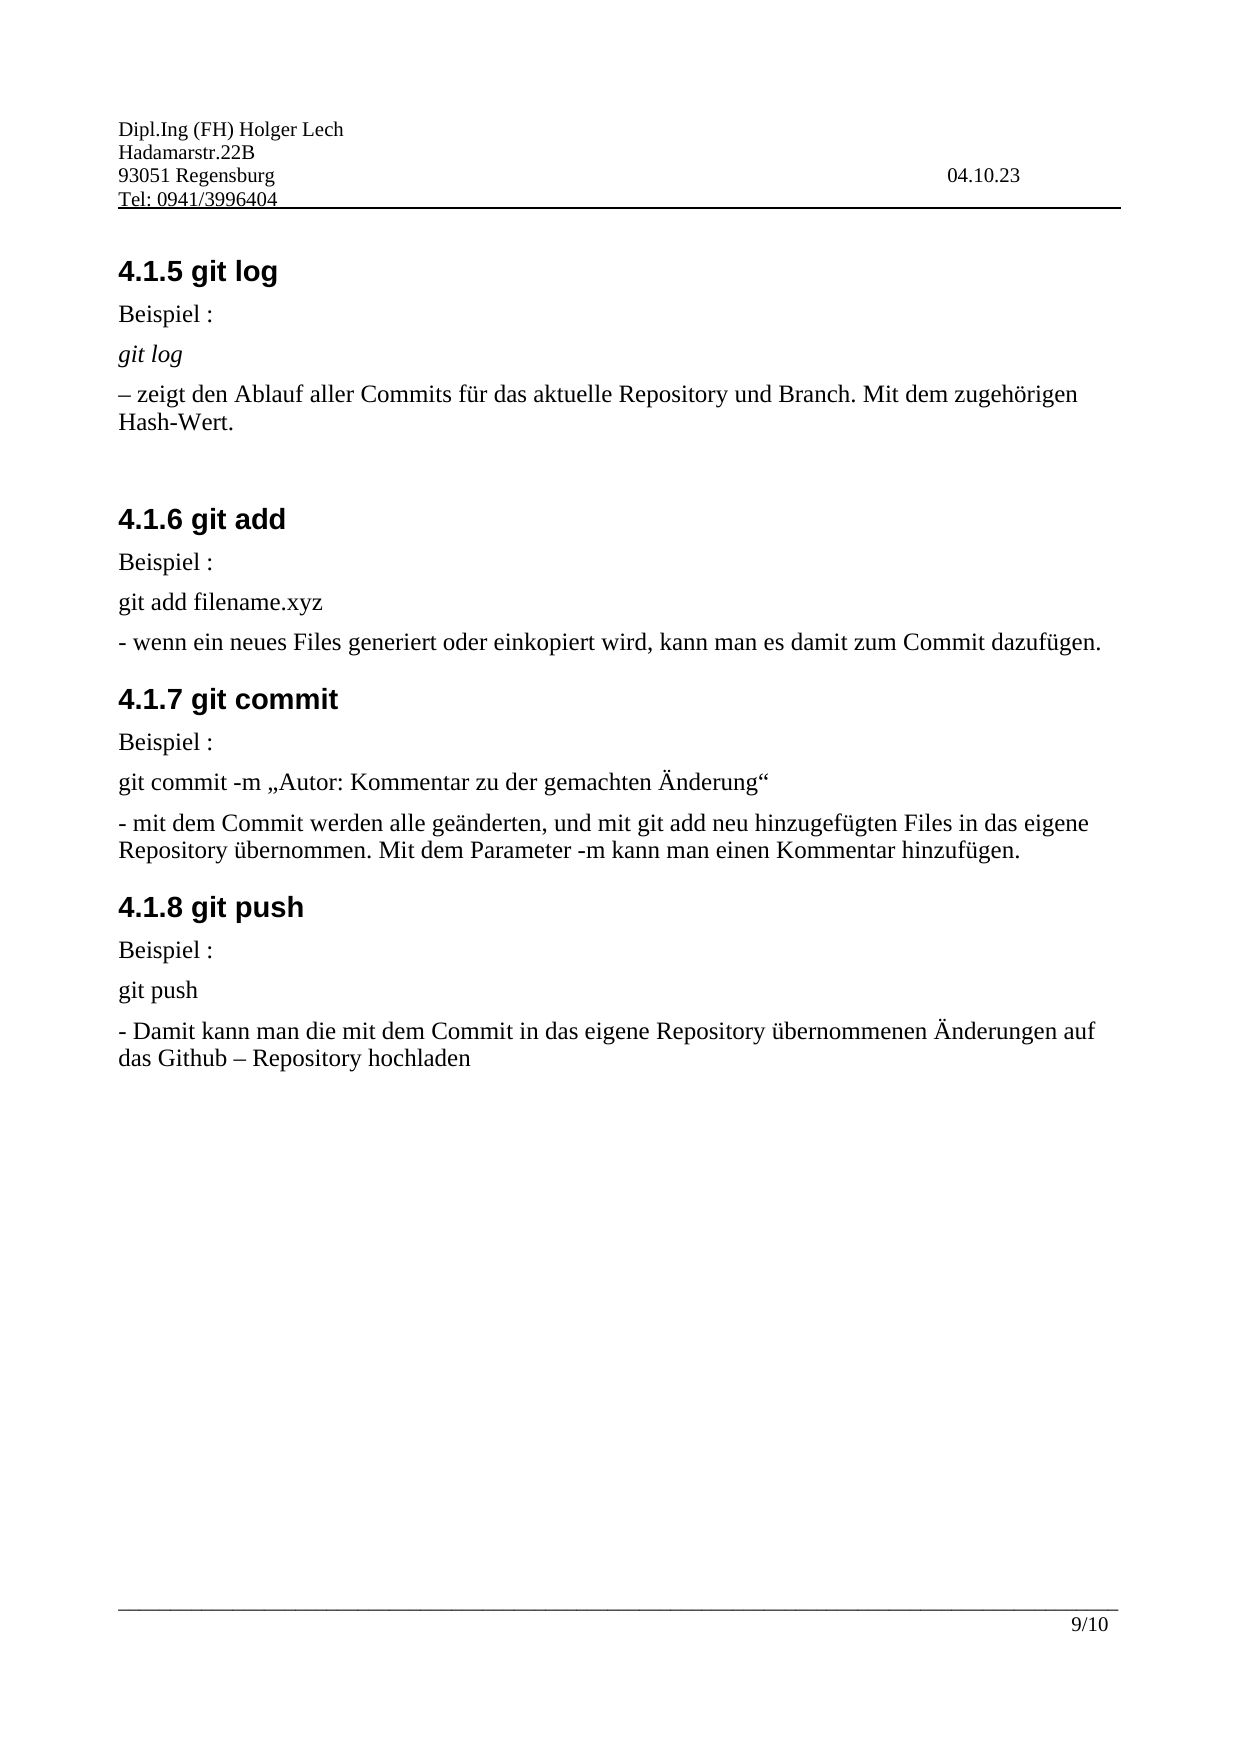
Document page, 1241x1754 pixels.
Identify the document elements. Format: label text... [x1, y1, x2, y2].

text git log [118, 340, 1122, 368]
subtitle 4.1.5 git log [118, 255, 1122, 287]
text - Damit kann man die mit dem Commit in das eigene Repository übernommenen Änderungen auf das Github – Repository hochladen [118, 1017, 1122, 1072]
text git push [118, 977, 1122, 1004]
text Beispiel : [118, 728, 1122, 756]
text Beispiel : [118, 936, 1122, 964]
text Beispiel : [118, 300, 1122, 327]
subtitle 4.1.6 git add [118, 503, 1122, 536]
subtitle 4.1.7 git commit [118, 683, 1122, 716]
text git commit -m „Autor: Kommentar zu der gemachten Änderung“ [118, 768, 1122, 796]
text - mit dem Commit werden alle geänderten, und mit git add neu hinzugefügten Files in das eigene Repository übernommen. Mit dem Parameter -m kann man einen Kommentar hinzufügen. [118, 809, 1122, 864]
text – zeigt den Ablauf aller Commits für das aktuelle Repository und Branch. Mit dem zugehörigen Hash-Wert. [118, 380, 1122, 436]
subtitle 4.1.8 git push [118, 891, 1122, 924]
text - wenn ein neues Files generiert oder einkopiert wird, kann man es damit zum Commit dazufügen. [118, 628, 1122, 656]
text git add filename.xyz [118, 588, 1122, 616]
text Beispiel : [118, 548, 1122, 576]
